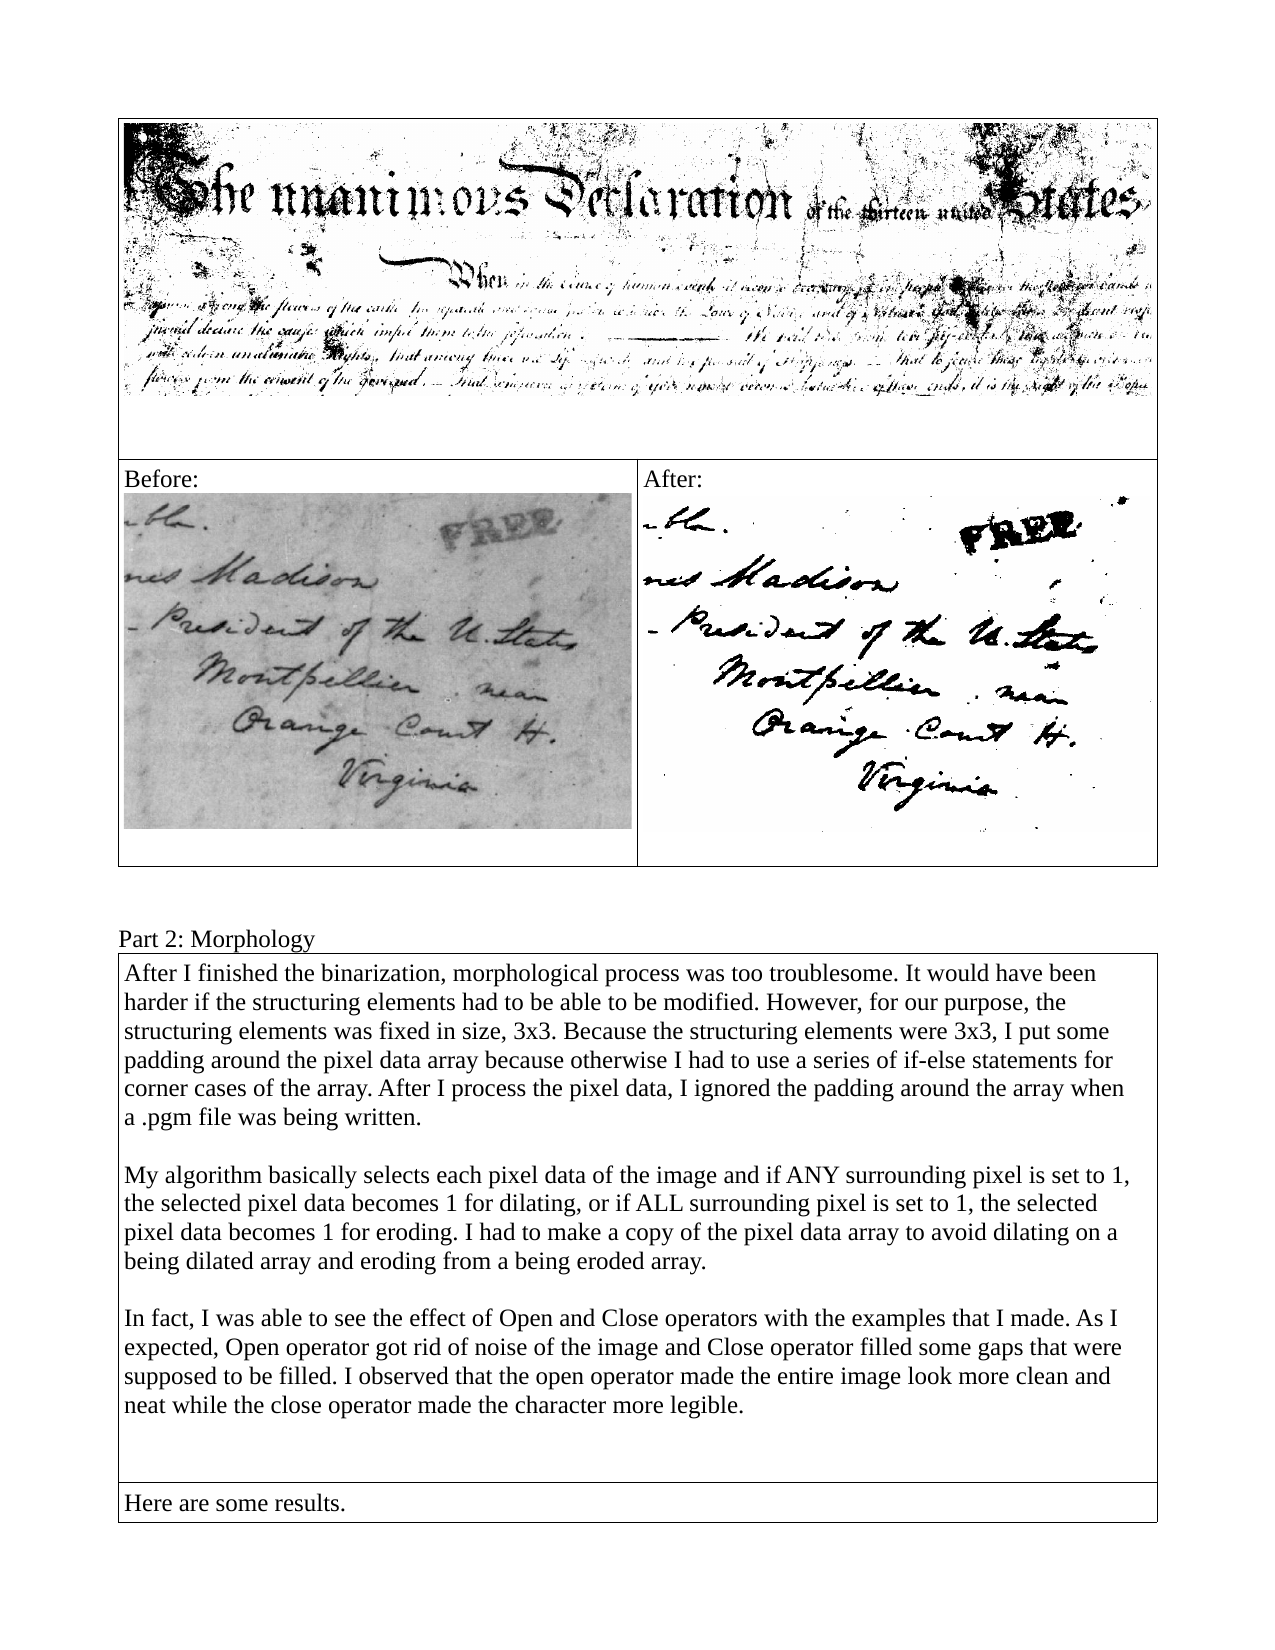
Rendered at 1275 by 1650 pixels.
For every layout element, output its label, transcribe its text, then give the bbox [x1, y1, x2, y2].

table_cell After: [638, 460, 1157, 866]
picture [123, 493, 632, 829]
picture [123, 123, 1152, 396]
table_header After I finished the binarization, morphological process was too troublesome. It would have been harder if the structuring elements had to be able to be modified. However, for our purpose, the structuring elements was fixed in size, 3x3. Because the structuring elements were 3x3, I put some padding around the pixel data array because otherwise I had to use a series of if-else statements for corner cases of the array. After I process the pixel data, I ignored the padding around the array when a .pgm file was being written. My algorithm basically selects each pixel data of the image and if ANY surrounding pixel is set to 1, the selected pixel data becomes 1 for dilating, or if ALL surrounding pixel is set to 1, the selected pixel data becomes 1 for eroding. I had to make a copy of the pixel data array to avoid dilating on a being dilated array and eroding from a being eroded array. In fact, I was able to see the effect of Open and Close operators with the examples that I made. As I expected, Open operator got rid of noise of the image and Close operator filled some gaps that were supposed to be filled. I observed that the open operator made the entire image look more clean and neat while the close operator made the character more legible. [119, 954, 1157, 1482]
picture [643, 496, 1152, 832]
table_cell [119, 119, 1157, 458]
text Part 2: Morphology [118, 924, 1157, 953]
table_cell Here are some results. [119, 1483, 1157, 1522]
table_cell Before: [119, 460, 637, 866]
